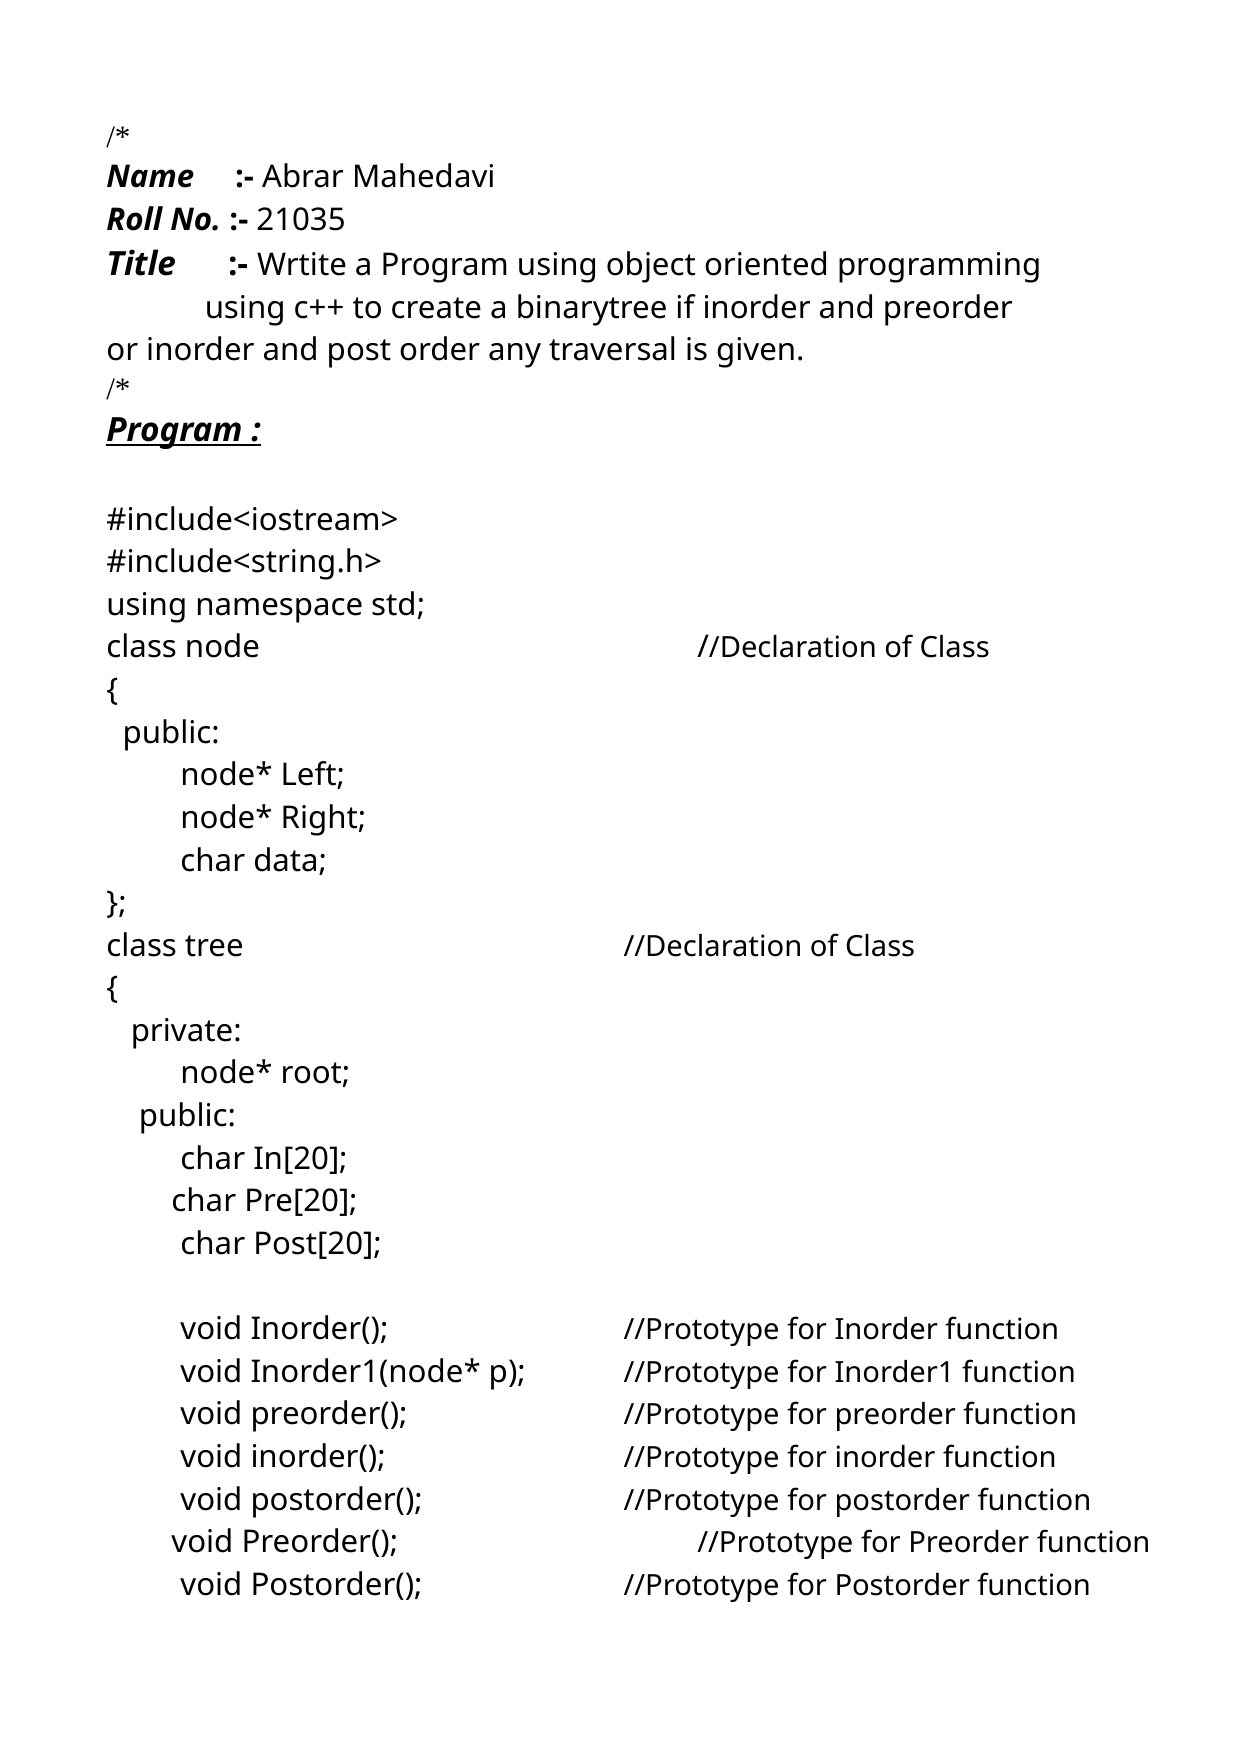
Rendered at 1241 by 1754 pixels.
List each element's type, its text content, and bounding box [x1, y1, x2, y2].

text void preorder(); //Prototype for preorder function [106, 1391, 1167, 1434]
text node* root; [106, 1051, 1167, 1093]
text char In[20]; [106, 1136, 1167, 1178]
text #include<iostream> [106, 497, 1167, 539]
text void Inorder(); //Prototype for Inorder function [106, 1306, 1167, 1349]
text void postorder(); //Prototype for postorder function [106, 1477, 1167, 1519]
text Title :- Wrtite a Program using object oriented programming using c++ to create a binarytree if inorder and preorder or inorder and post order any traversal is given. [106, 239, 1167, 370]
text class tree //Declaration of Class [106, 923, 1167, 965]
text Program : [106, 406, 1167, 451]
text Roll No. :- 21035 [106, 197, 1167, 239]
text /* [106, 118, 1167, 154]
text public: [106, 710, 1167, 752]
text node* Left; [106, 752, 1167, 795]
text char Post[20]; [106, 1221, 1167, 1263]
text class node //Declaration of Class [106, 624, 1167, 667]
text using namespace std; [106, 582, 1167, 624]
text public: [106, 1093, 1167, 1136]
text void Inorder1(node* p); //Prototype for Inorder1 function [106, 1349, 1167, 1391]
text }; [106, 880, 1167, 923]
text { [106, 965, 1167, 1008]
text /* [106, 370, 1167, 406]
text #include<string.h> [106, 539, 1167, 582]
text void inorder(); //Prototype for inorder function [106, 1434, 1167, 1477]
text void Preorder(); //Prototype for Preorder function [106, 1519, 1167, 1562]
text void Postorder(); //Prototype for Postorder function [106, 1562, 1167, 1604]
text { [106, 667, 1167, 710]
text Name :- Abrar Mahedavi [106, 154, 1167, 197]
text private: [106, 1008, 1167, 1051]
text char Pre[20]; [106, 1178, 1167, 1221]
text node* Right; [106, 795, 1167, 837]
text char data; [106, 837, 1167, 880]
